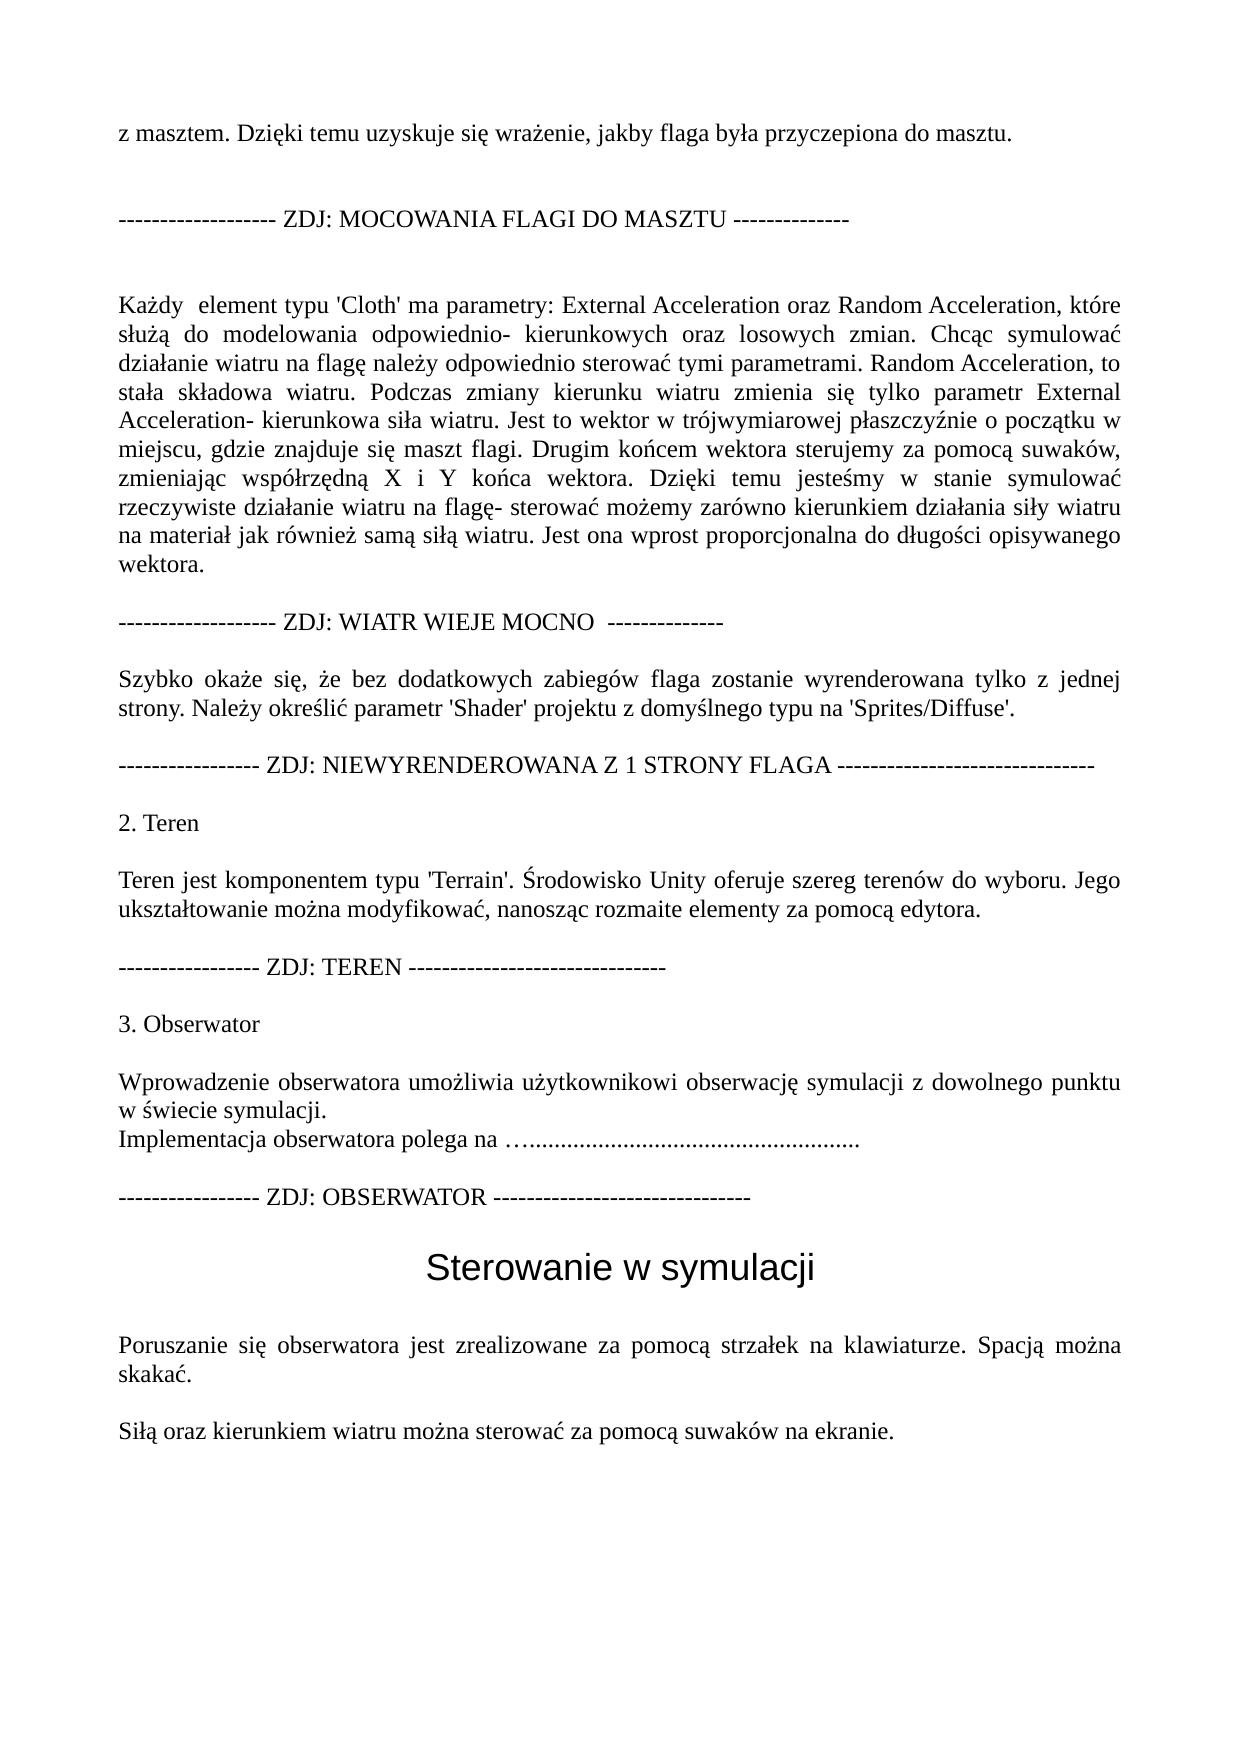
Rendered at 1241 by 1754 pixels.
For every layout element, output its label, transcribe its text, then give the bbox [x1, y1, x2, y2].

text ----------------- ZDJ: OBSERWATOR ------------------------------- [118, 1182, 1122, 1211]
text Teren jest komponentem typu 'Terrain'. Środowisko Unity oferuje szereg terenów do wyboru. Jego ukształtowanie można modyfikować, nanosząc rozmaite elementy za pomocą edytora. [118, 866, 1122, 923]
text ----------------- ZDJ: NIEWYRENDEROWANA Z 1 STRONY FLAGA ------------------------------- [118, 751, 1122, 779]
subtitle Sterowanie w symulacji [118, 1246, 1122, 1289]
text Poruszanie się obserwatora jest zrealizowane za pomocą strzałek na klawiaturze. Spacją można skakać. [118, 1330, 1122, 1387]
text 3. Obserwator [118, 1009, 1122, 1038]
text Implementacja obserwatora polega na …..................................................... [118, 1124, 1122, 1153]
text 2. Teren [118, 808, 1122, 837]
text Wprowadzenie obserwatora umożliwia użytkownikowi obserwację symulacji z dowolnego punktu w świecie symulacji. [118, 1067, 1122, 1124]
text Siłą oraz kierunkiem wiatru można sterować za pomocą suwaków na ekranie. [118, 1416, 1122, 1445]
text ------------------- ZDJ: MOCOWANIA FLAGI DO MASZTU -------------- [118, 204, 1122, 233]
text z masztem. Dzięki temu uzyskuje się wrażenie, jakby flaga była przyczepiona do masztu. [118, 118, 1122, 147]
text Szybko okaże się, że bez dodatkowych zabiegów flaga zostanie wyrenderowana tylko z jednej strony. Należy określić parametr 'Shader' projektu z domyślnego typu na 'Sprites/Diffuse'. [118, 664, 1122, 722]
text Każdy element typu 'Cloth' ma parametry: External Acceleration oraz Random Acceleration, które służą do modelowania odpowiednio- kierunkowych oraz losowych zmian. Chcąc symulować działanie wiatru na flagę należy odpowiednio sterować tymi parametrami. Random Acceleration, to stała składowa wiatru. Podczas zmiany kierunku wiatru zmienia się tylko parametr External Acceleration- kierunkowa siła wiatru. Jest to wektor w trójwymiarowej płaszczyźnie o początku w miejscu, gdzie znajduje się maszt flagi. Drugim końcem wektora sterujemy za pomocą suwaków, zmieniając współrzędną X i Y końca wektora. Dzięki temu jesteśmy w stanie symulować rzeczywiste działanie wiatru na flagę- sterować możemy zarówno kierunkiem działania siły wiatru na materiał jak również samą siłą wiatru. Jest ona wprost proporcjonalna do długości opisywanego wektora. [118, 291, 1122, 578]
text ----------------- ZDJ: TEREN ------------------------------- [118, 952, 1122, 981]
text ------------------- ZDJ: WIATR WIEJE MOCNO -------------- [118, 607, 1122, 636]
